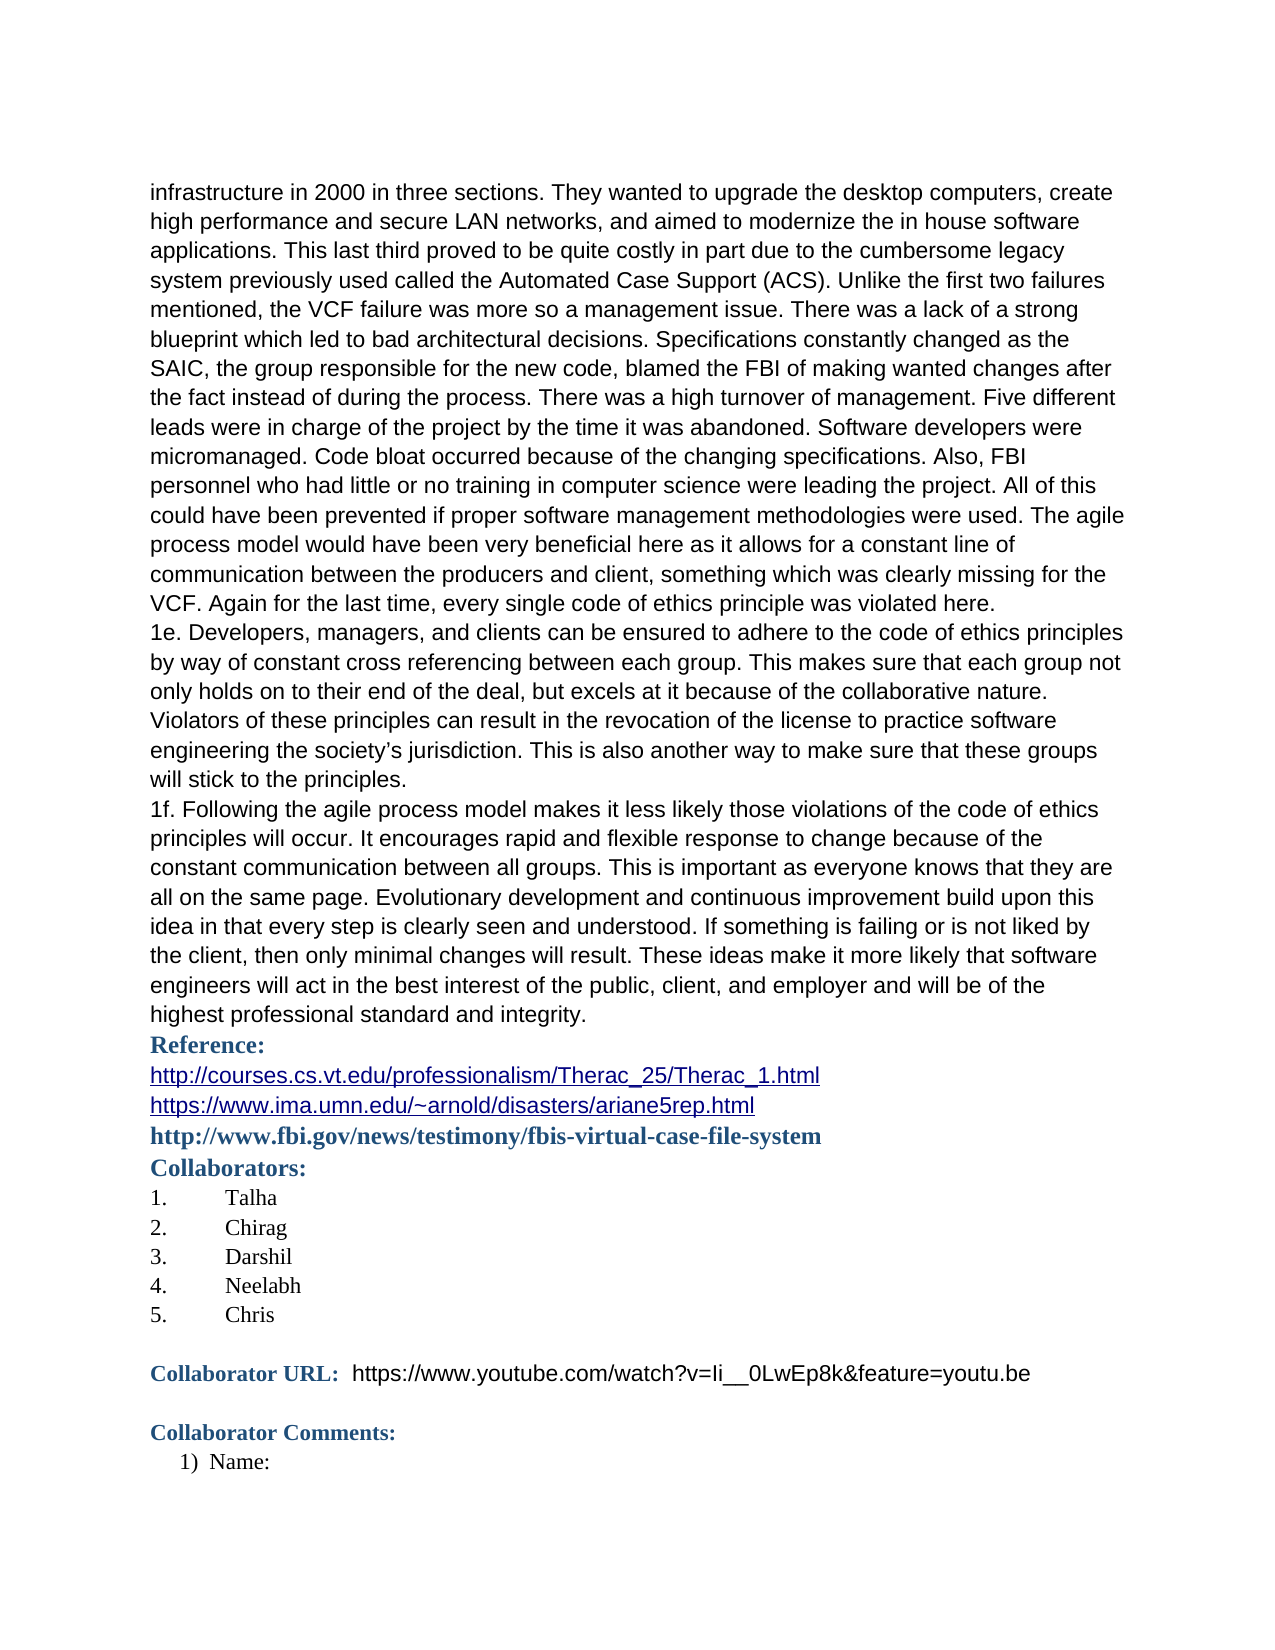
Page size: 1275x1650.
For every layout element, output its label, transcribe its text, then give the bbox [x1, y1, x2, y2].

text 5. Chris [150, 1302, 1125, 1327]
text Collaborator Comments: [150, 1419, 1125, 1445]
text Collaborator URL: https://www.youtube.com/watch?v=Ii__0LwEp8k&feature=youtu.be [150, 1361, 1125, 1386]
text infrastructure in 2000 in three sections. They wanted to upgrade the desktop computers, create high performance and secure LAN networks, and aimed to modernize the in house software applications. This last third proved to be quite costly in part due to the cumbersome legacy system previously used called the Automated Case Support (ACS). Unlike the first two failures mentioned, the VCF failure was more so a management issue. There was a lack of a strong blueprint which led to bad architectural decisions. Specifications constantly changed as the SAIC, the group responsible for the new code, blamed the FBI of making wanted changes after the fact instead of during the process. There was a high turnover of management. Five different leads were in charge of the project by the time it was abandoned. Software developers were micromanaged. Code bloat occurred because of the changing specifications. Also, FBI personnel who had little or no training in computer science were leading the project. All of this could have been prevented if proper software management methodologies were used. The agile process model would have been very beneficial here as it allows for a constant line of communication between the producers and client, something which was clearly missing for the VCF. Again for the last time, every single code of ethics principle was violated here. [150, 179, 1125, 616]
text 1) Name: [179, 1449, 1125, 1474]
text https://www.ima.umn.edu/~arnold/disasters/ariane5rep.html [150, 1092, 1125, 1118]
text 1f. Following the agile process model makes it less likely those violations of the code of ethics principles will occur. It encourages rapid and flexible response to change because of the constant communication between all groups. This is important as everyone knows that they are all on the same page. Evolutionary development and continuous improvement build upon this idea in that every step is clearly seen and understood. If something is failing or is not liked by the client, then only minimal changes will result. These ideas make it more likely that software engineers will act in the best interest of the public, client, and employer and will be of the highest professional standard and integrity. [150, 796, 1125, 1028]
text 1. Talha [150, 1185, 1125, 1211]
text 1e. Developers, managers, and clients can be ensured to adhere to the code of ethics principles by way of constant cross referencing between each group. This makes sure that each group not only holds on to their end of the deal, but excels at it because of the collaborative nature. Violators of these principles can result in the revocation of the license to practice software engineering the society’s jurisdiction. This is also another way to make sure that these groups will stick to the principles. [150, 620, 1125, 793]
text Collaborators: [150, 1154, 1125, 1181]
text http://www.fbi.gov/news/testimony/fbis-virtual-case-file-system [150, 1122, 1125, 1149]
text 3. Darshil [150, 1244, 1125, 1269]
text 2. Chirag [150, 1214, 1125, 1240]
text 4. Neelabh [150, 1273, 1125, 1298]
text Reference: [150, 1031, 1125, 1059]
text http://courses.cs.vt.edu/professionalism/Therac_25/Therac_1.html [150, 1063, 1125, 1089]
